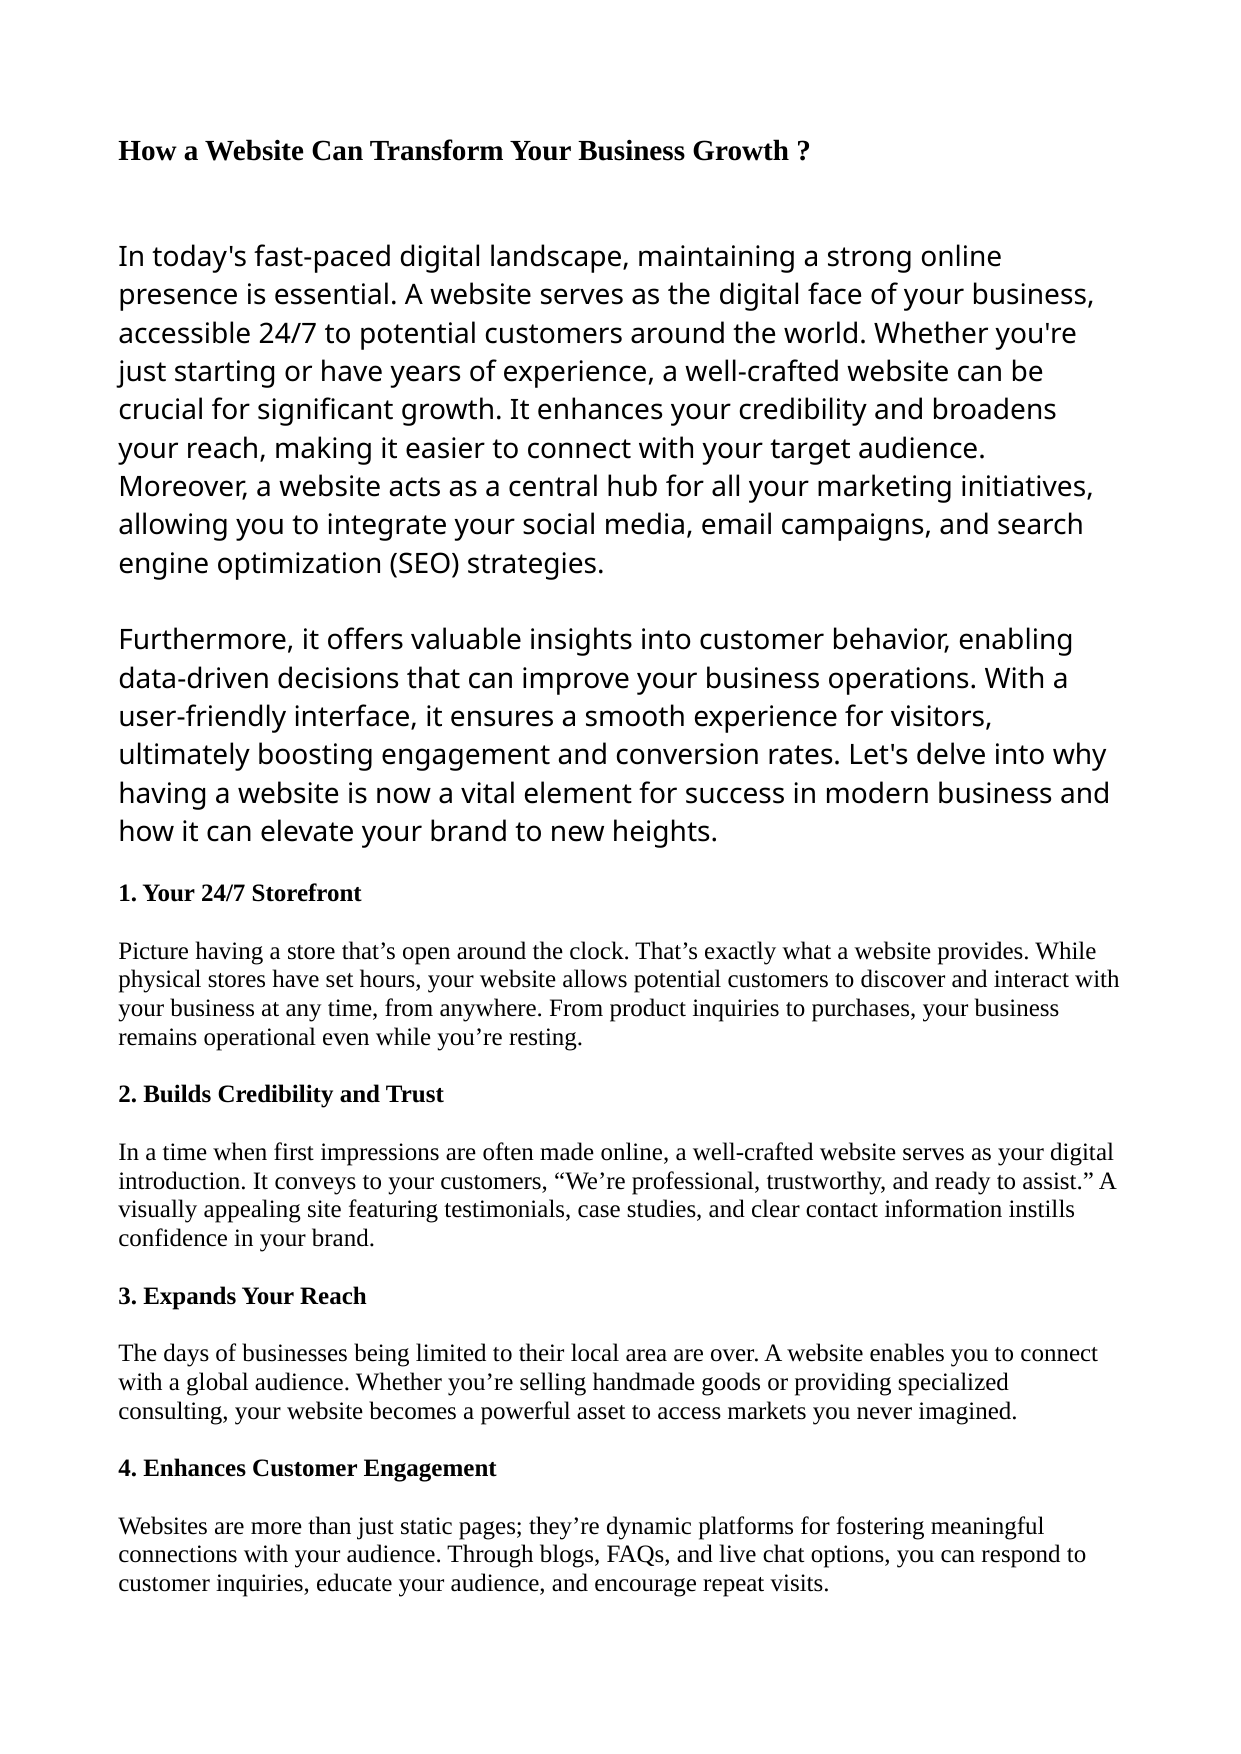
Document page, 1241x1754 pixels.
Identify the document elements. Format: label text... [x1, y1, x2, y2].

text The days of businesses being limited to their local area are over. A website enables you to connect with a global audience. Whether you’re selling handmade goods or providing specialized consulting, your website becomes a powerful asset to access markets you never imagined. [118, 1338, 1122, 1424]
text Furthermore, it offers valuable insights into customer behavior, enabling data-driven decisions that can improve your business operations. With a user-friendly interface, it ensures a smooth experience for visitors, ultimately boosting engagement and conversion rates. Let's delve into why having a website is now a vital element for success in modern business and how it can elevate your brand to new heights. [118, 619, 1122, 849]
text 2. Builds Credibility and Trust [118, 1079, 1122, 1108]
text 4. Enhances Customer Engagement [118, 1453, 1122, 1482]
text Websites are more than just static pages; they’re dynamic platforms for fostering meaningful connections with your audience. Through blogs, FAQs, and live chat options, you can respond to customer inquiries, educate your audience, and encourage repeat visits. [118, 1511, 1122, 1597]
text 3. Expands Your Reach [118, 1281, 1122, 1309]
text 1. Your 24/7 Storefront [118, 878, 1122, 907]
text In a time when first impressions are often made online, a well-crafted website serves as your digital introduction. It conveys to your customers, “We’re professional, trustworthy, and ready to assist.” A visually appealing site featuring testimonials, case studies, and clear contact information instills confidence in your brand. [118, 1137, 1122, 1252]
text Picture having a store that’s open around the clock. That’s exactly what a website provides. While physical stores have set hours, your website allows potential customers to discover and interact with your business at any time, from anywhere. From product inquiries to purchases, your business remains operational even while you’re resting. [118, 936, 1122, 1051]
subtitle How a Website Can Transform Your Business Growth ? [118, 133, 1122, 166]
text In today's fast-paced digital landscape, maintaining a strong online presence is essential. A website serves as the digital face of your business, accessible 24/7 to potential customers around the world. Whether you're just starting or have years of experience, a well-crafted website can be crucial for significant growth. It enhances your credibility and broadens your reach, making it easier to connect with your target audience. Moreover, a website acts as a central hub for all your marketing initiatives, allowing you to integrate your social media, email campaigns, and search engine optimization (SEO) strategies. [118, 236, 1122, 581]
